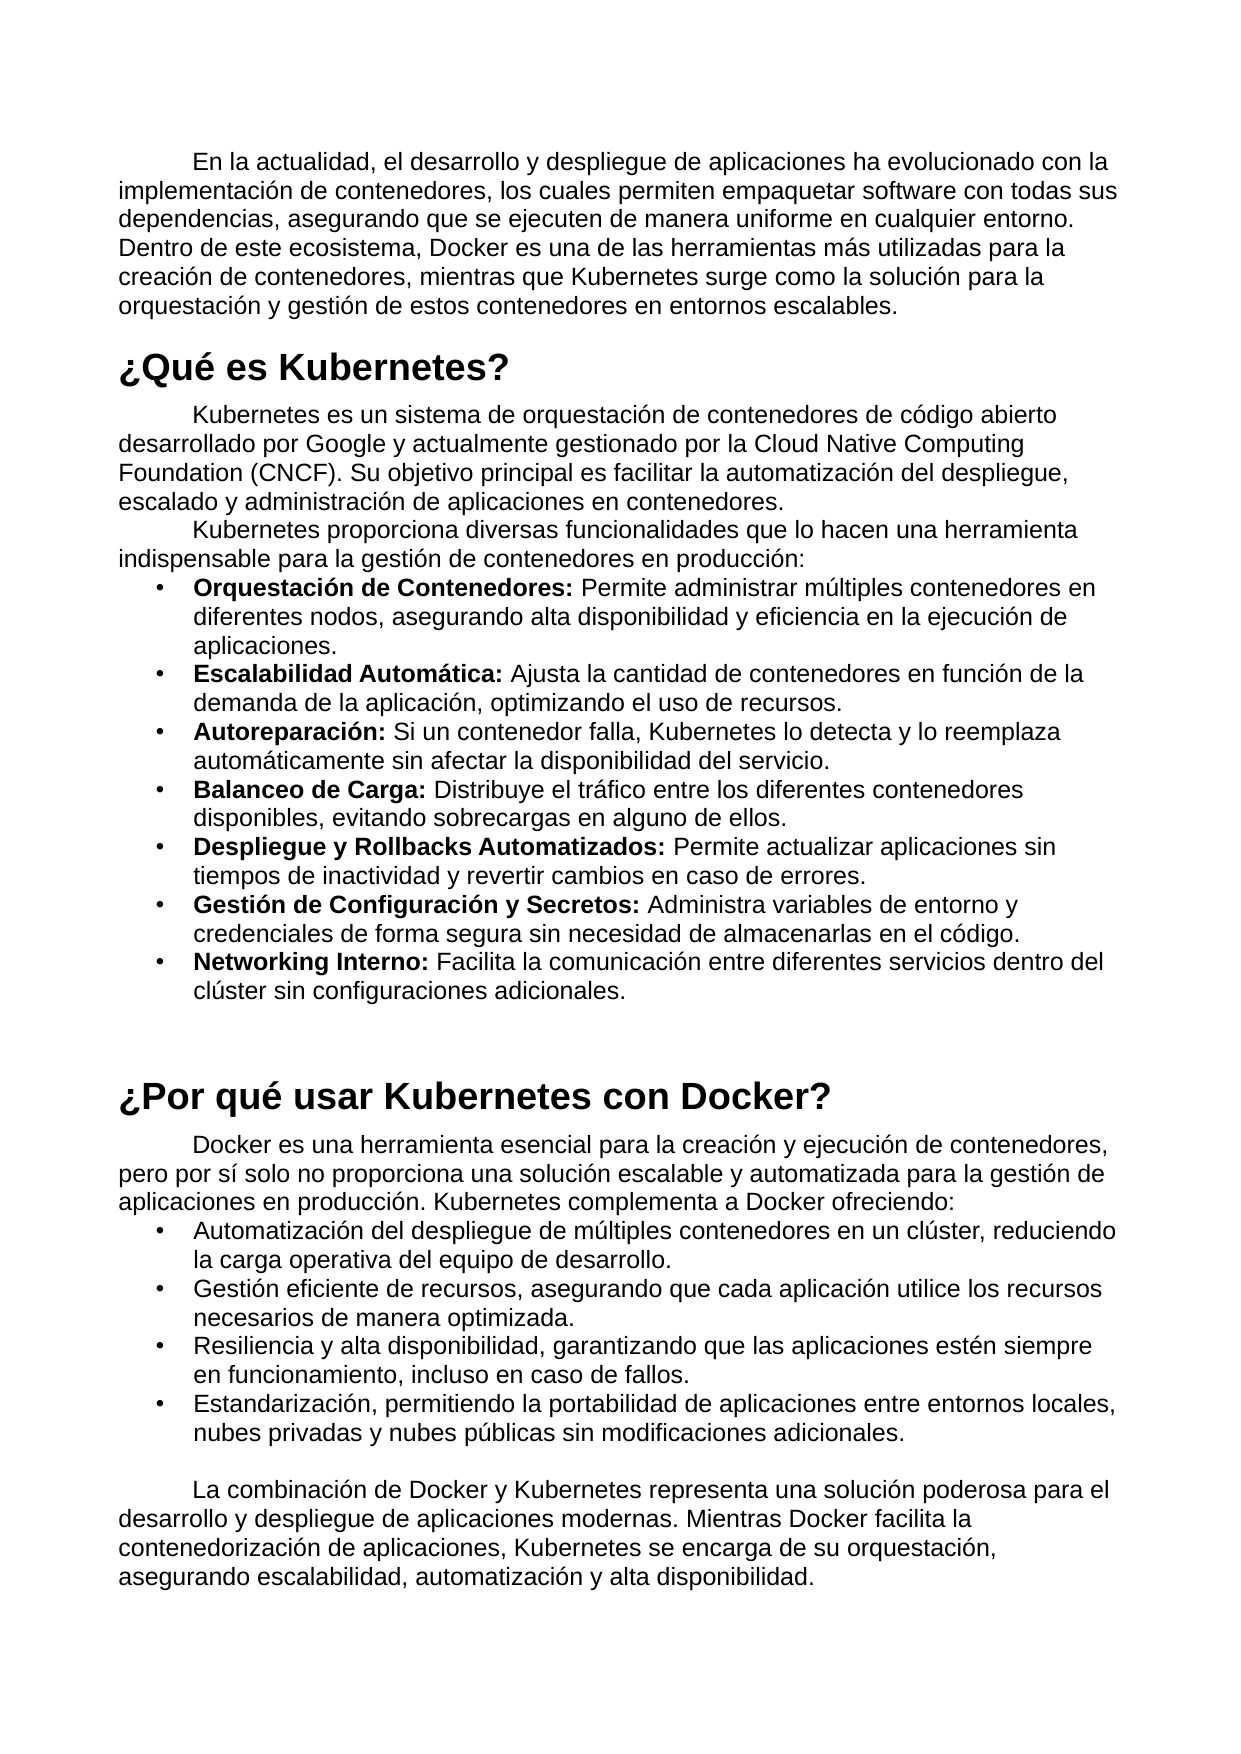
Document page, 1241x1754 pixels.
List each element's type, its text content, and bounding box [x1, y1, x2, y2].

list Balanceo de Carga: Distribuye el tráfico entre los diferentes contenedores disponibles, evitando sobrecargas en alguno de ellos. [156, 774, 1122, 832]
text En la actualidad, el desarrollo y despliegue de aplicaciones ha evolucionado con la implementación de contenedores, los cuales permiten empaquetar software con todas sus dependencias, asegurando que se ejecuten de manera uniforme en cualquier entorno. Dentro de este ecosistema, Docker es una de las herramientas más utilizadas para la creación de contenedores, mientras que Kubernetes surge como la solución para la orquestación y gestión de estos contenedores en entornos escalables. [118, 147, 1122, 319]
subtitle ¿Por qué usar Kubernetes con Docker? [118, 1030, 1122, 1117]
text Kubernetes es un sistema de orquestación de contenedores de código abierto desarrollado por Google y actualmente gestionado por la Cloud Native Computing Foundation (CNCF). Su objetivo principal es facilitar la automatización del despliegue, escalado y administración de aplicaciones en contenedores. Kubernetes proporciona diversas funcionalidades que lo hacen una herramienta indispensable para la gestión de contenedores en producción: [118, 401, 1122, 573]
subtitle ¿Qué es Kubernetes? [118, 344, 1122, 388]
list Escalabilidad Automática: Ajusta la cantidad de contenedores en función de la demanda de la aplicación, optimizando el uso de recursos. [156, 659, 1122, 717]
list Networking Interno: Facilita la comunicación entre diferentes servicios dentro del clúster sin configuraciones adicionales. [156, 947, 1122, 1005]
list Resiliencia y alta disponibilidad, garantizando que las aplicaciones estén siempre en funcionamiento, incluso en caso de fallos. [156, 1331, 1122, 1389]
list Orquestación de Contenedores: Permite administrar múltiples contenedores en diferentes nodos, asegurando alta disponibilidad y eficiencia en la ejecución de aplicaciones. [156, 573, 1122, 659]
text La combinación de Docker y Kubernetes representa una solución poderosa para el desarrollo y despliegue de aplicaciones modernas. Mientras Docker facilita la contenedorización de aplicaciones, Kubernetes se encarga de su orquestación, asegurando escalabilidad, automatización y alta disponibilidad. [118, 1446, 1122, 1590]
text Docker es una herramienta esencial para la creación y ejecución de contenedores, pero por sí solo no proporciona una solución escalable y automatizada para la gestión de aplicaciones en producción. Kubernetes complementa a Docker ofreciendo: [118, 1130, 1122, 1216]
list Despliegue y Rollbacks Automatizados: Permite actualizar aplicaciones sin tiempos de inactividad y revertir cambios en caso de errores. [156, 832, 1122, 890]
list Autoreparación: Si un contenedor falla, Kubernetes lo detecta y lo reemplaza automáticamente sin afectar la disponibilidad del servicio. [156, 717, 1122, 774]
list Automatización del despliegue de múltiples contenedores en un clúster, reduciendo la carga operativa del equipo de desarrollo. [156, 1216, 1122, 1274]
list Gestión eficiente de recursos, asegurando que cada aplicación utilice los recursos necesarios de manera optimizada. [156, 1274, 1122, 1331]
list Estandarización, permitiendo la portabilidad de aplicaciones entre entornos locales, nubes privadas y nubes públicas sin modificaciones adicionales. [156, 1389, 1122, 1446]
list Gestión de Configuración y Secretos: Administra variables de entorno y credenciales de forma segura sin necesidad de almacenarlas en el código. [156, 890, 1122, 947]
